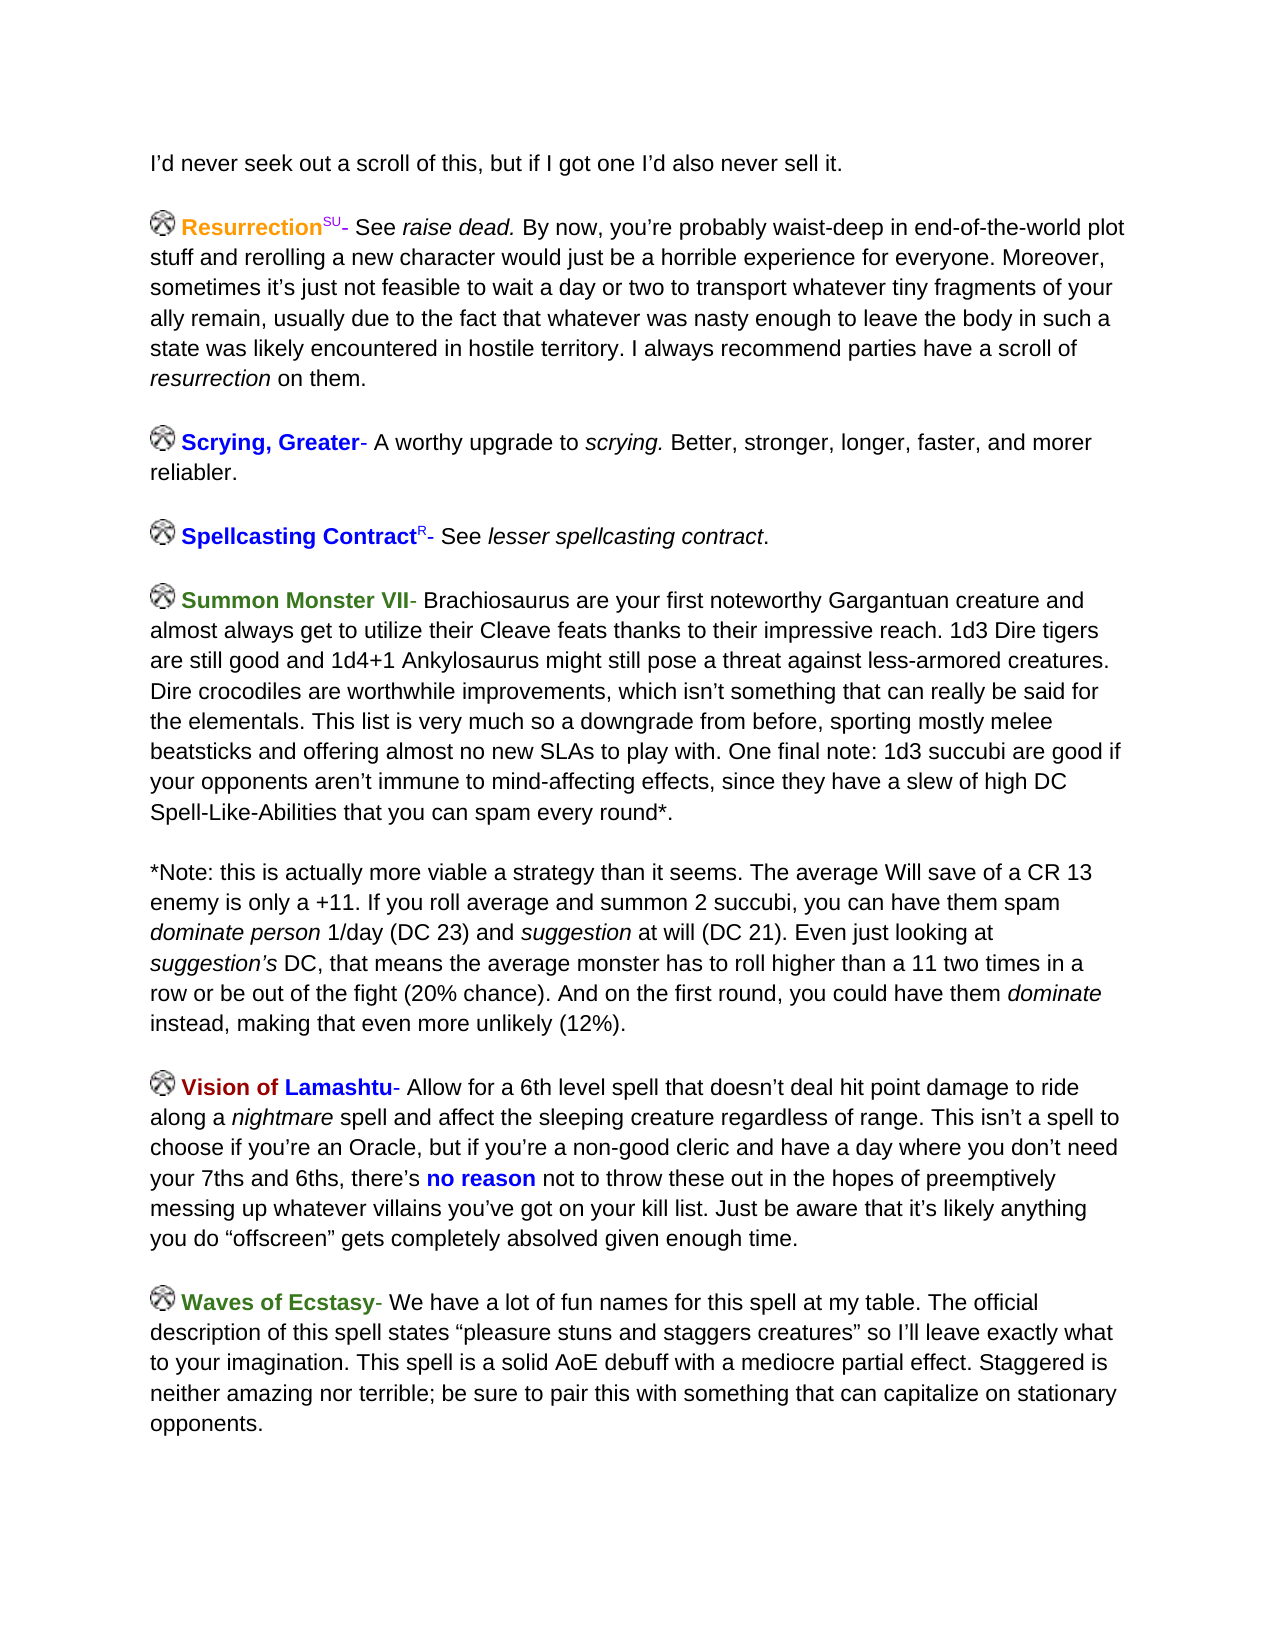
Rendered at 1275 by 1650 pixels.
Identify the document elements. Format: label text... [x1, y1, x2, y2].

text Summon Monster VII- Brachiosaurus are your first noteworthy Gargantuan creature and almost always get to utilize their Cleave feats thanks to their impressive reach. 1d3 Dire tigers are still good and 1d4+1 Ankylosaurus might still pose a threat against less-armored creatures. Dire crocodiles are worthwhile improvements, which isn’t something that can really be said for the elementals. This list is very much so a downgrade from before, sporting mostly melee beatsticks and offering almost no new SLAs to play with. One final note: 1d3 succubi are good if your opponents aren’t immune to mind-affecting effects, since they have a slew of high DC Spell-Like-Abilities that you can spam every round*. [150, 583, 1125, 825]
text Scrying, Greater- A worthy upgrade to scrying. Better, stronger, longer, faster, and morer reliabler. [150, 425, 1125, 486]
text Spellcasting ContractR- See lesser spellcasting contract. [150, 519, 1125, 549]
text I’d never seek out a scroll of this, but if I got one I’d also never sell it. [150, 150, 1125, 176]
text ResurrectionSU- See raise dead. By now, you’re probably waist-deep in end-of-the-world plot stuff and rerolling a new character would just be a horrible experience for everyone. Moreover, sometimes it’s just not feasible to wait a day or two to transport whatever tiny fragments of your ally remain, usually due to the fact that whatever was nasty enough to leave the body in such a state was likely encountered in hostile territory. I always recommend parties have a scroll of resurrection on them. [150, 210, 1125, 391]
picture [150, 1070, 175, 1096]
text Waves of Ecstasy- We have a lot of fun names for this spell at my table. The official description of this spell states “pleasure stuns and staggers creatures” so I’ll leave exactly what to your imagination. This spell is a solid AoE debuff with a mediocre partial effect. Staggered is neither amazing nor terrible; be sure to pair this with something that can capitalize on stationary opponents. [150, 1285, 1125, 1436]
text *Note: this is actually more viable a strategy than it seems. The average Will save of a CR 13 enemy is only a +11. If you roll average and summon 2 succubi, you can have them spam dominate person 1/day (DC 23) and suggestion at will (DC 21). Even just looking at suggestion’s DC, that means the average monster has to roll higher than a 11 two times in a row or be out of the fight (20% chance). And on the first round, you could have them dominate instead, making that even more unlikely (12%). [150, 859, 1125, 1036]
picture [150, 1285, 175, 1311]
picture [150, 425, 175, 451]
text Vision of Lamashtu- Allow for a 6th level spell that doesn’t deal hit point damage to ride along a nightmare spell and affect the sleeping creature regardless of range. This isn’t a spell to choose if you’re an Oracle, but if you’re a non-good cleric and have a day where you don’t need your 7ths and 6ths, there’s no reason not to throw these out in the hopes of preemptively messing up whatever villains you’ve got on your kill list. Just be aware that it’s likely anything you do “offscreen” gets completely absolved given enough time. [150, 1070, 1125, 1251]
picture [150, 210, 175, 236]
picture [150, 583, 175, 609]
picture [150, 519, 175, 545]
